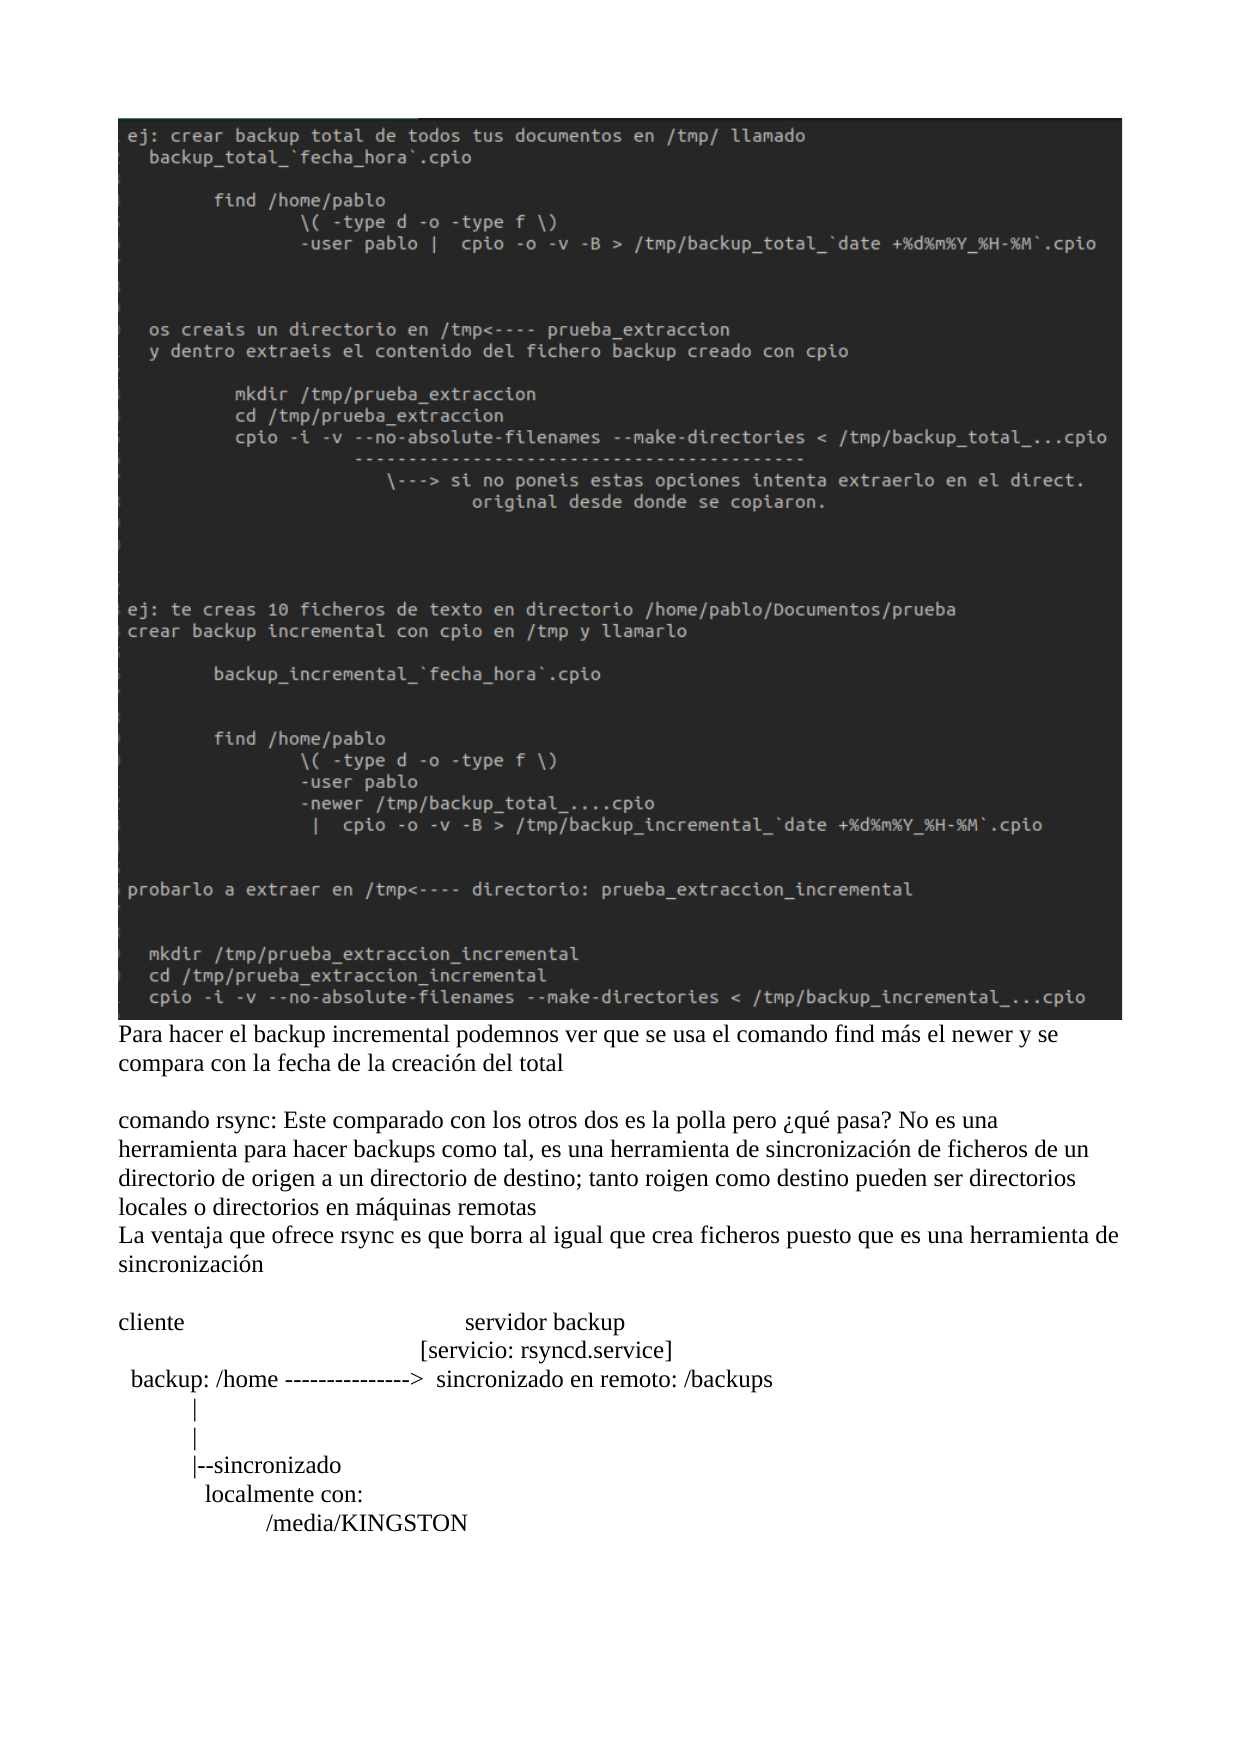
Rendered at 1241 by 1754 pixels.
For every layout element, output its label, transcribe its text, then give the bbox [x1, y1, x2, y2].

text |--sincronizado [118, 1451, 1122, 1479]
text /media/KINGSTON [118, 1508, 1122, 1537]
text Para hacer el backup incremental podemnos ver que se usa el comando find más el newer y se compara con la fecha de la creación del total [118, 1020, 1122, 1077]
picture [118, 118, 1123, 1020]
text backup: /home ---------------> sincronizado en remoto: /backups [118, 1364, 1122, 1393]
text [servicio: rsyncd.service] [118, 1336, 1122, 1364]
text localmente con: [118, 1479, 1122, 1508]
text cliente servidor backup [118, 1307, 1122, 1336]
text La ventaja que ofrece rsync es que borra al igual que crea ficheros puesto que es una herramienta de sincronización [118, 1221, 1122, 1278]
text comando rsync: Este comparado con los otros dos es la polla pero ¿qué pasa? No es una herramienta para hacer backups como tal, es una herramienta de sincronización de ficheros de un directorio de origen a un directorio de destino; tanto roigen como destino pueden ser directorios locales o directorios en máquinas remotas [118, 1106, 1122, 1221]
text | [118, 1393, 1122, 1422]
text | [118, 1422, 1122, 1451]
